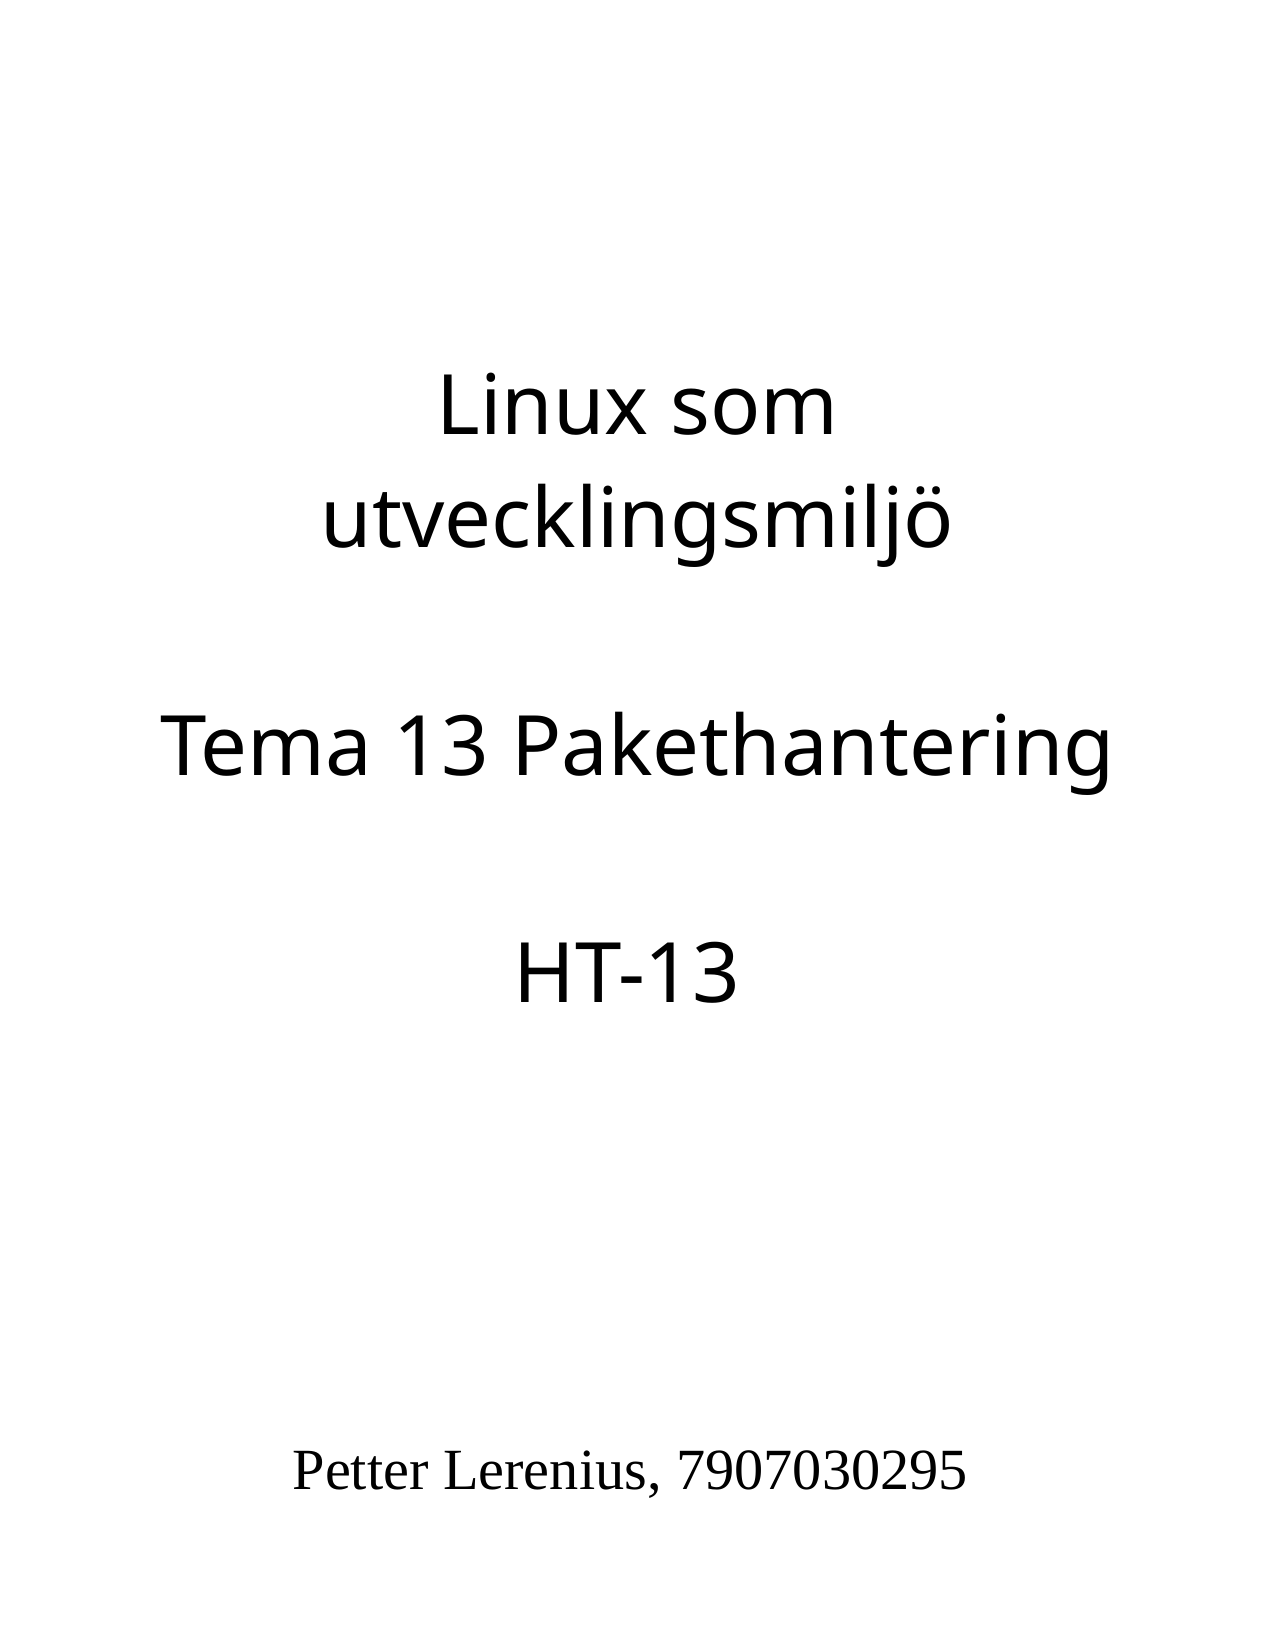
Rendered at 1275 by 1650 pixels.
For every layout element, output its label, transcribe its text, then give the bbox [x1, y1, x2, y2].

text Linux som utvecklingsmiljö [118, 345, 1157, 572]
text HT-13 [118, 913, 1157, 1026]
text Petter Lerenius, 7907030295 [118, 1435, 1157, 1502]
text Tema 13 Pakethantering [118, 686, 1157, 799]
